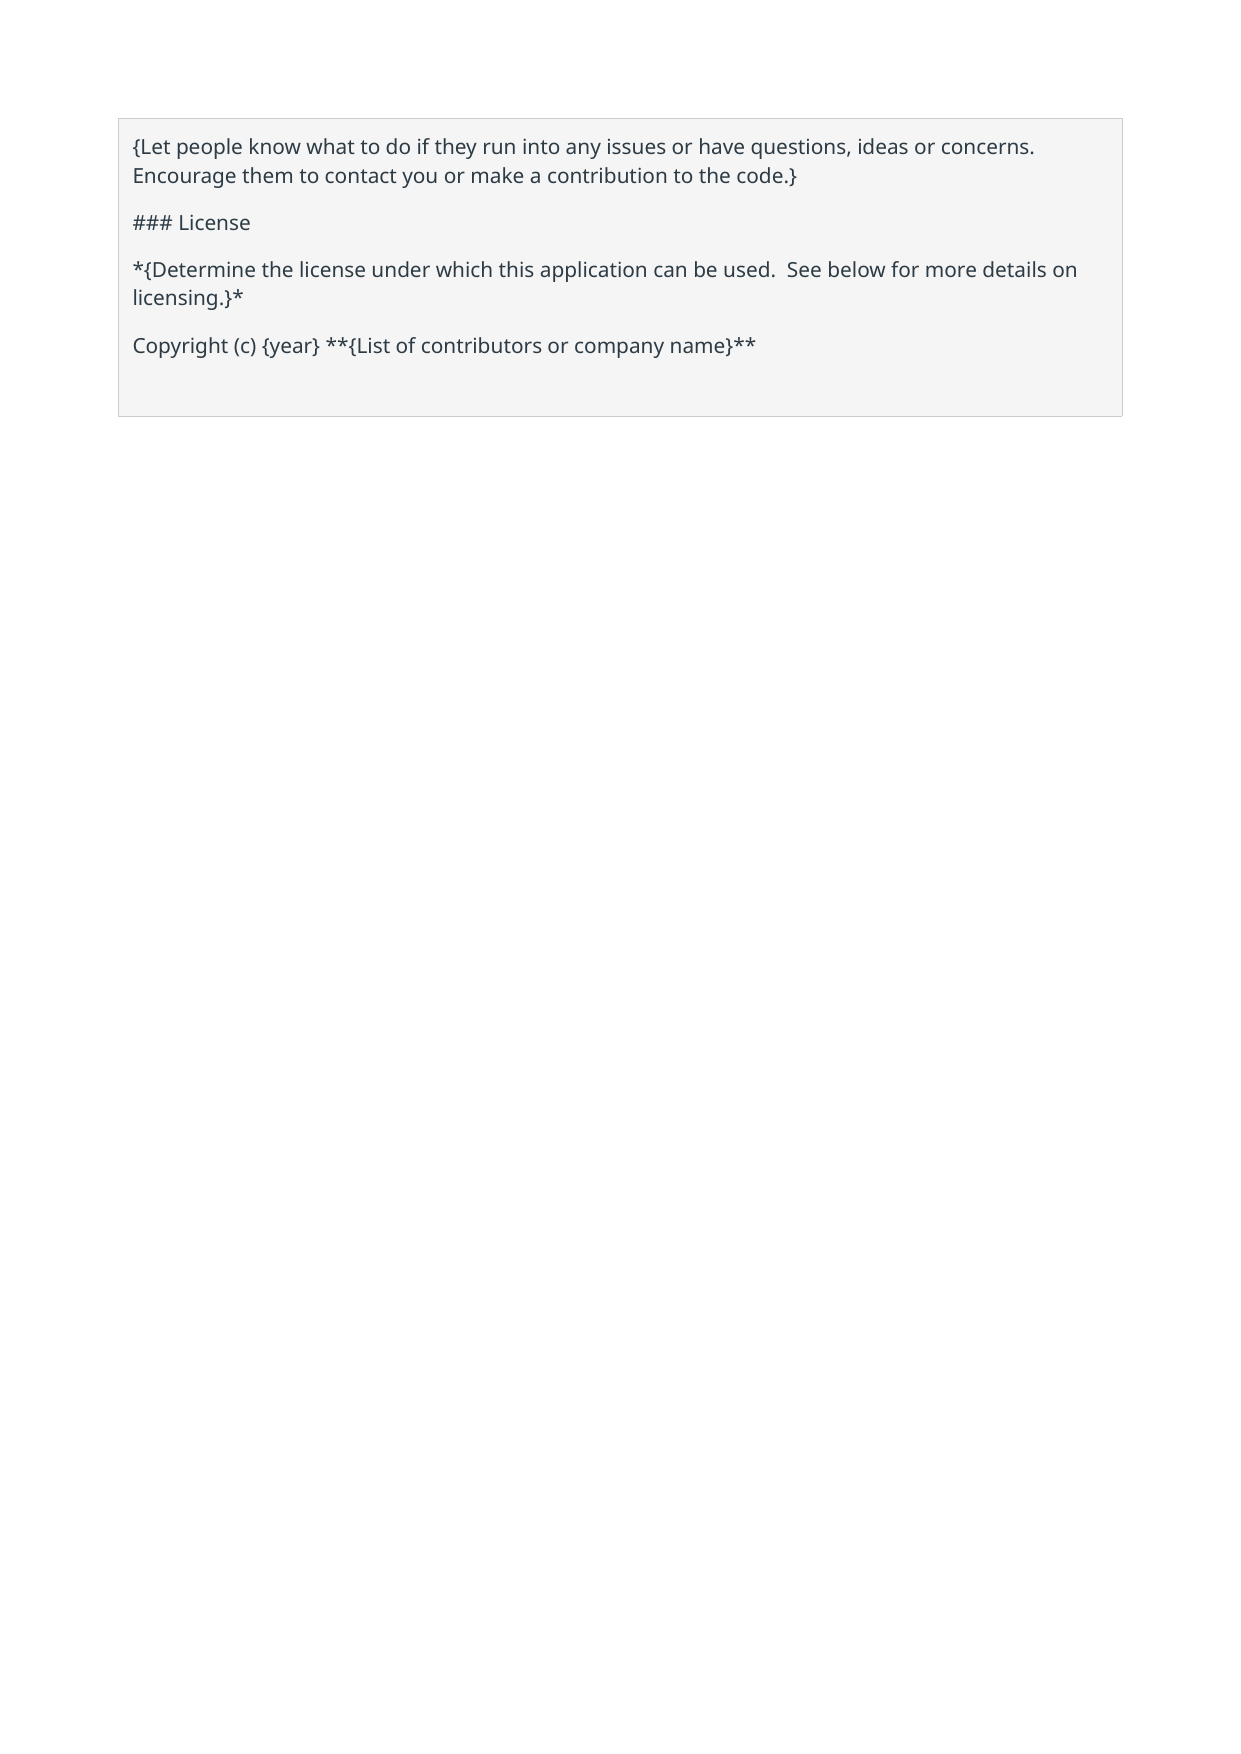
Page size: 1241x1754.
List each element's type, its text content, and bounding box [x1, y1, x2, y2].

text {Let people know what to do if they run into any issues or have questions, ideas or concerns. Encourage them to contact you or make a contribution to the code.} [119, 119, 1122, 189]
text *{Determine the license under which this application can be used. See below for more details on licensing.}* [119, 241, 1122, 312]
text ### License [119, 194, 1122, 236]
text Copyright (c) {year} **{List of contributors or company name}** [119, 317, 1122, 359]
